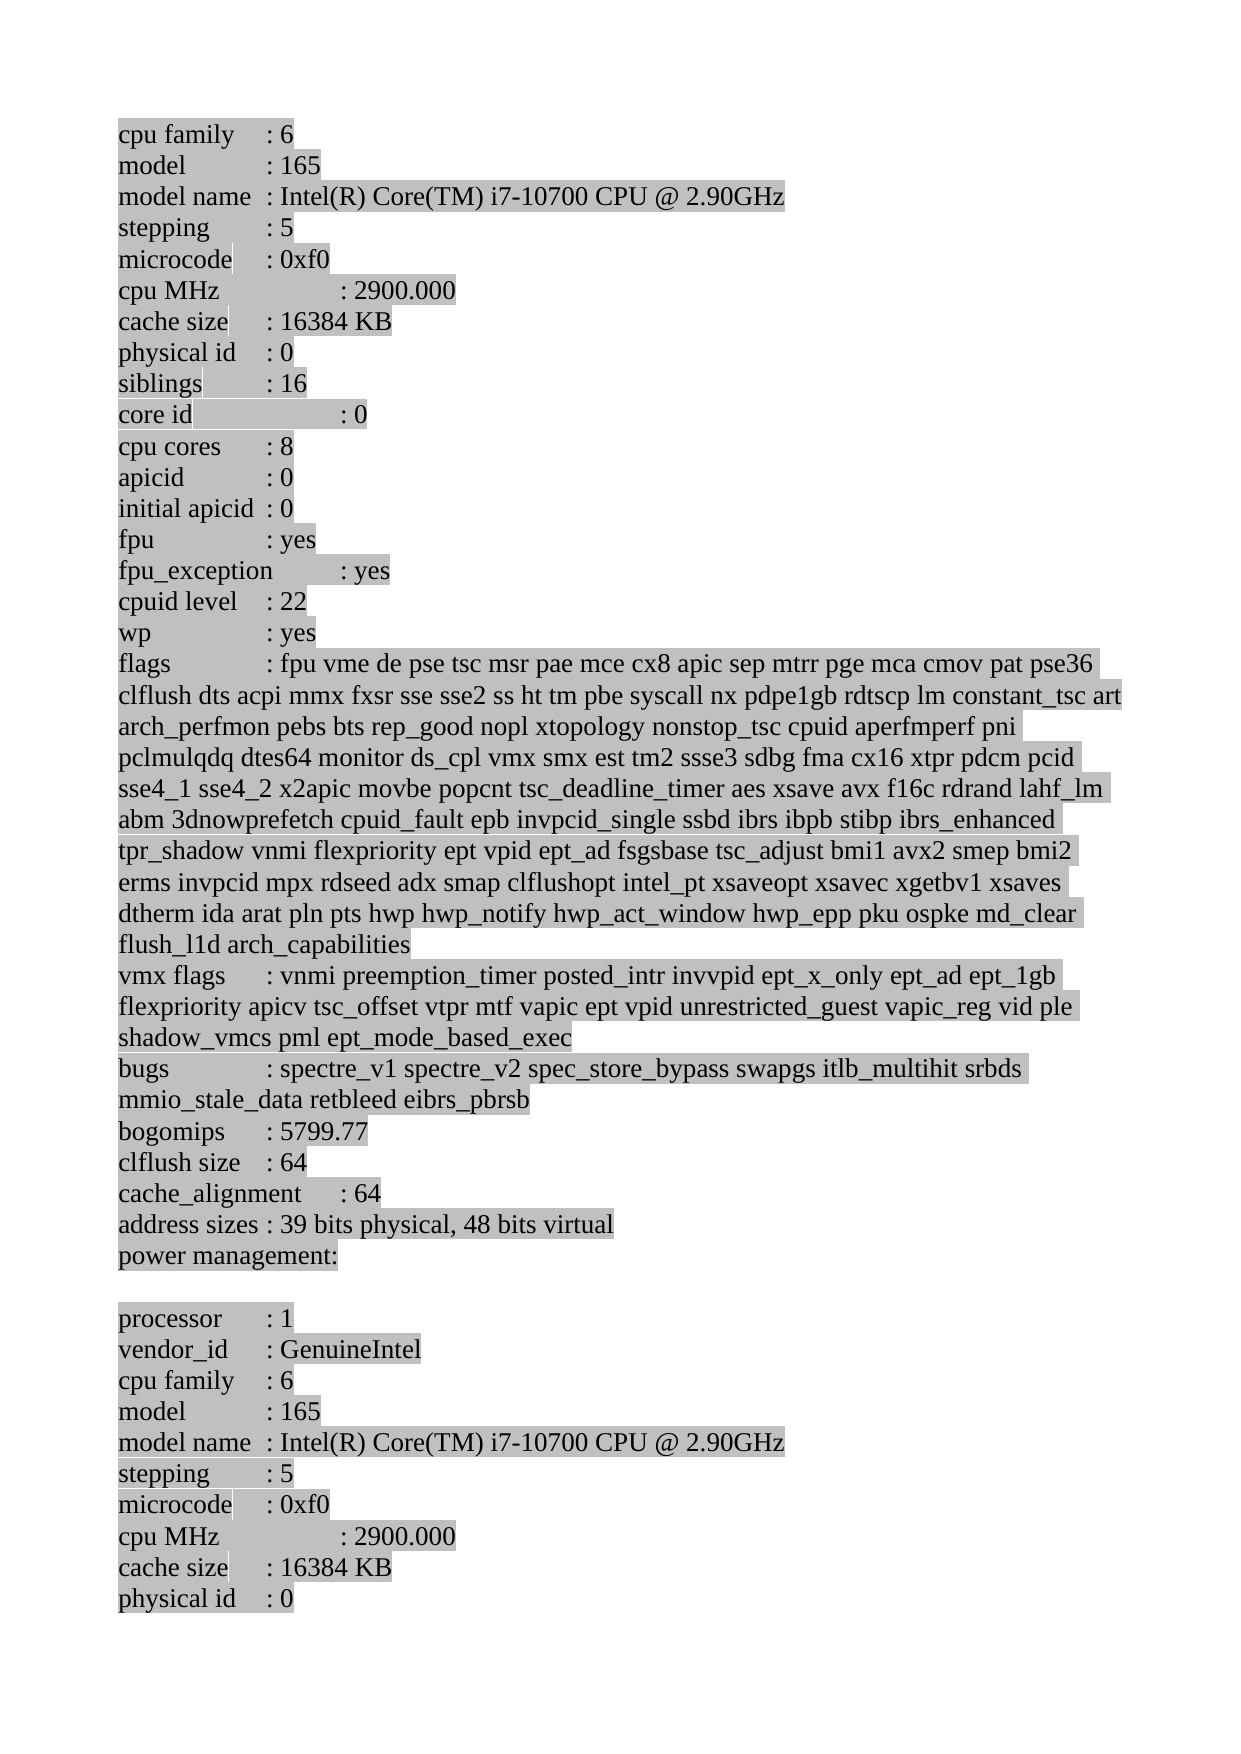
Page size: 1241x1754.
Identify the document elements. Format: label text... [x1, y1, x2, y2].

text vendor_id : GenuineIntel [118, 1333, 1122, 1364]
text core id : 0 [118, 398, 1122, 429]
text fpu_exception : yes [118, 554, 1122, 585]
text fpu : yes [118, 523, 1122, 554]
text microcode : 0xf0 [118, 243, 1122, 274]
text cpuid level : 22 [118, 585, 1122, 616]
text bugs : spectre_v1 spectre_v2 spec_store_bypass swapgs itlb_multihit srbds mmio_stale_data retbleed eibrs_pbrsb [118, 1052, 1122, 1115]
text microcode : 0xf0 [118, 1488, 1122, 1520]
text model name : Intel(R) Core(TM) i7-10700 CPU @ 2.90GHz [118, 180, 1122, 212]
text stepping : 5 [118, 1457, 1122, 1488]
text vmx flags : vnmi preemption_timer posted_intr invvpid ept_x_only ept_ad ept_1gb flexpriority apicv tsc_offset vtpr mtf vapic ept vpid unrestricted_guest vapic_reg vid ple shadow_vmcs pml ept_mode_based_exec [118, 959, 1122, 1052]
text model : 165 [118, 149, 1122, 180]
text cpu family : 6 [118, 1364, 1122, 1395]
text bogomips : 5799.77 [118, 1115, 1122, 1146]
text wp : yes [118, 616, 1122, 648]
text initial apicid : 0 [118, 492, 1122, 523]
text cache size : 16384 KB [118, 305, 1122, 336]
text model name : Intel(R) Core(TM) i7-10700 CPU @ 2.90GHz [118, 1426, 1122, 1457]
text cache_alignment : 64 [118, 1177, 1122, 1208]
text apicid : 0 [118, 461, 1122, 492]
text clflush size : 64 [118, 1146, 1122, 1177]
text power management: [118, 1239, 1122, 1271]
text processor : 1 [118, 1302, 1122, 1333]
text cpu family : 6 [118, 118, 1122, 149]
text stepping : 5 [118, 212, 1122, 243]
text model : 165 [118, 1395, 1122, 1426]
text siblings : 16 [118, 367, 1122, 398]
text cpu MHz : 2900.000 [118, 274, 1122, 305]
text flags : fpu vme de pse tsc msr pae mce cx8 apic sep mtrr pge mca cmov pat pse36 clflush dts acpi mmx fxsr sse sse2 ss ht tm pbe syscall nx pdpe1gb rdtscp lm constant_tsc art arch_perfmon pebs bts rep_good nopl xtopology nonstop_tsc cpuid aperfmperf pni pclmulqdq dtes64 monitor ds_cpl vmx smx est tm2 ssse3 sdbg fma cx16 xtpr pdcm pcid sse4_1 sse4_2 x2apic movbe popcnt tsc_deadline_timer aes xsave avx f16c rdrand lahf_lm abm 3dnowprefetch cpuid_fault epb invpcid_single ssbd ibrs ibpb stibp ibrs_enhanced tpr_shadow vnmi flexpriority ept vpid ept_ad fsgsbase tsc_adjust bmi1 avx2 smep bmi2 erms invpcid mpx rdseed adx smap clflushopt intel_pt xsaveopt xsavec xgetbv1 xsaves dtherm ida arat pln pts hwp hwp_notify hwp_act_window hwp_epp pku ospke md_clear flush_l1d arch_capabilities [118, 648, 1122, 959]
text cache size : 16384 KB [118, 1551, 1122, 1582]
text physical id : 0 [118, 336, 1122, 367]
text cpu cores : 8 [118, 429, 1122, 461]
text address sizes : 39 bits physical, 48 bits virtual [118, 1208, 1122, 1239]
text physical id : 0 [118, 1582, 1122, 1613]
text cpu MHz : 2900.000 [118, 1520, 1122, 1551]
